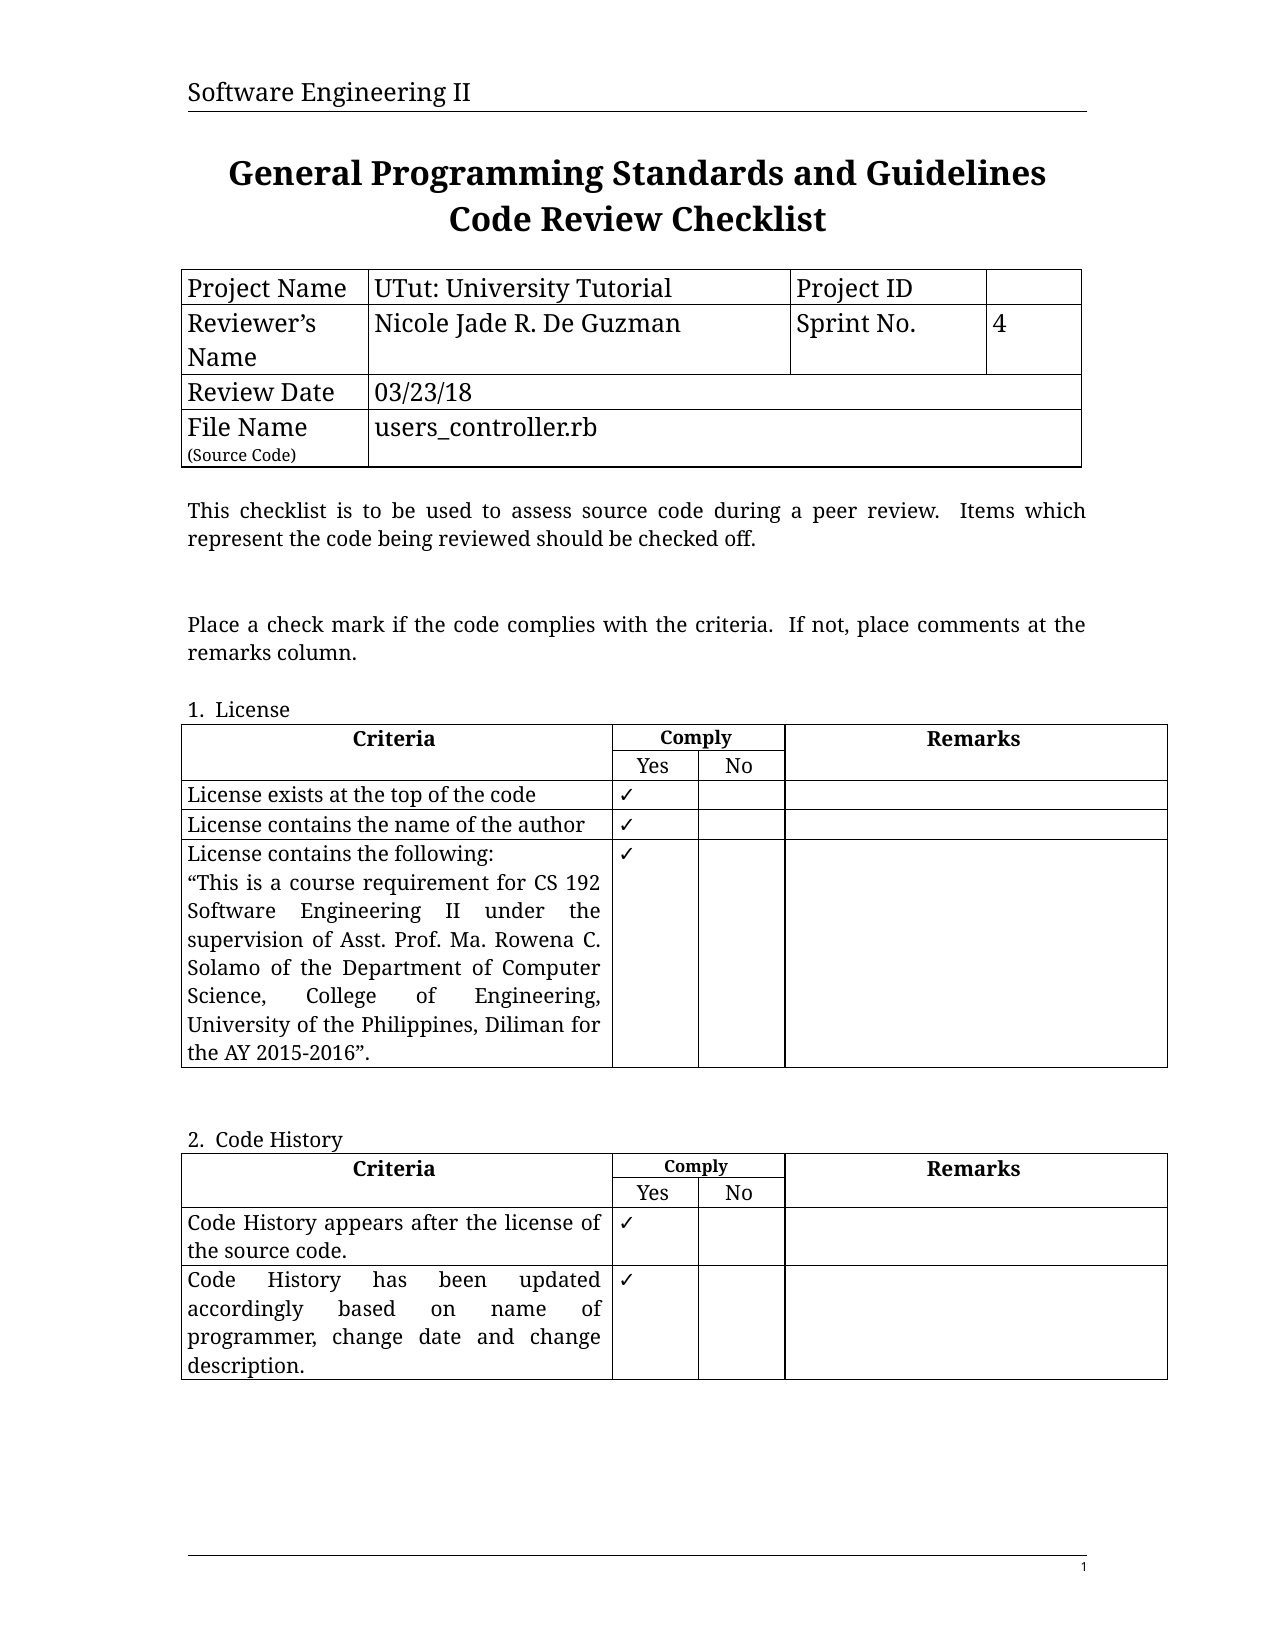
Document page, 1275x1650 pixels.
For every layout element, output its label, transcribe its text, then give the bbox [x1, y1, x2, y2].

table_cell [699, 810, 704, 838]
text Place a check mark if the code complies with the criteria. If not, place comments at the remarks column. [187, 610, 1087, 667]
text General Programming Standards and Guidelines Code Review Checklist [187, 150, 1087, 241]
table_cell No [699, 1178, 704, 1207]
table_cell File Name (Source Code) [357, 410, 368, 466]
table_cell [1156, 810, 1167, 838]
table_cell Reviewer’s Name [182, 305, 187, 373]
table_cell [786, 810, 791, 838]
table_cell ✓ [613, 810, 618, 838]
table_cell [699, 781, 704, 809]
table_header Comply [613, 725, 618, 750]
table_cell [699, 840, 784, 1067]
table_cell ✓ [613, 781, 618, 809]
table_header Criteria [182, 1154, 612, 1207]
table_header Remarks [786, 1154, 1167, 1207]
table_header [1070, 270, 1081, 304]
text This checklist is to be used to assess source code during a peer review. Items which represent the code being reviewed should be checked off. [187, 496, 1087, 553]
table_cell Sprint No. [791, 305, 986, 373]
table_cell Yes [687, 1178, 698, 1207]
table_cell Review Date [357, 375, 368, 409]
table_cell [786, 1208, 1167, 1264]
table_cell Yes [613, 1178, 618, 1207]
table_cell ✓ [613, 1266, 698, 1379]
table_cell [786, 781, 791, 809]
table_header Remarks [786, 725, 1167, 779]
table_cell No [774, 751, 784, 779]
table_cell No [774, 1178, 784, 1207]
table_cell users_controller.rb [369, 410, 1081, 466]
table_cell [699, 1208, 784, 1264]
table_header Project Name [357, 270, 368, 304]
table_header Criteria [182, 725, 612, 779]
table_header Project ID [976, 270, 986, 304]
table_header [987, 270, 992, 304]
table_header Comply [774, 725, 784, 750]
table_cell 03/23/18 [1070, 375, 1081, 409]
text 2. Code History [187, 1125, 1087, 1153]
table_header Comply [774, 1154, 784, 1177]
table_cell Yes [687, 751, 698, 779]
table_cell No [699, 751, 704, 779]
table_cell 03/23/18 [369, 375, 374, 409]
table_cell [1156, 781, 1167, 809]
table_cell Reviewer’s Name [357, 305, 368, 373]
table_cell ✓ [613, 840, 698, 1067]
table_cell Yes [613, 751, 618, 779]
table_cell ✓ [613, 1208, 698, 1264]
table_cell ✓ [687, 810, 698, 838]
table_cell [786, 840, 1167, 1067]
table_cell 4 [987, 305, 1081, 373]
table_cell [699, 1266, 784, 1379]
table_cell [774, 810, 784, 838]
table_cell [774, 781, 784, 809]
table_cell ✓ [687, 781, 698, 809]
table_cell Nicole Jade R. De Guzman [369, 305, 790, 373]
text 1. License [187, 695, 1087, 723]
table_cell [786, 1266, 1167, 1379]
